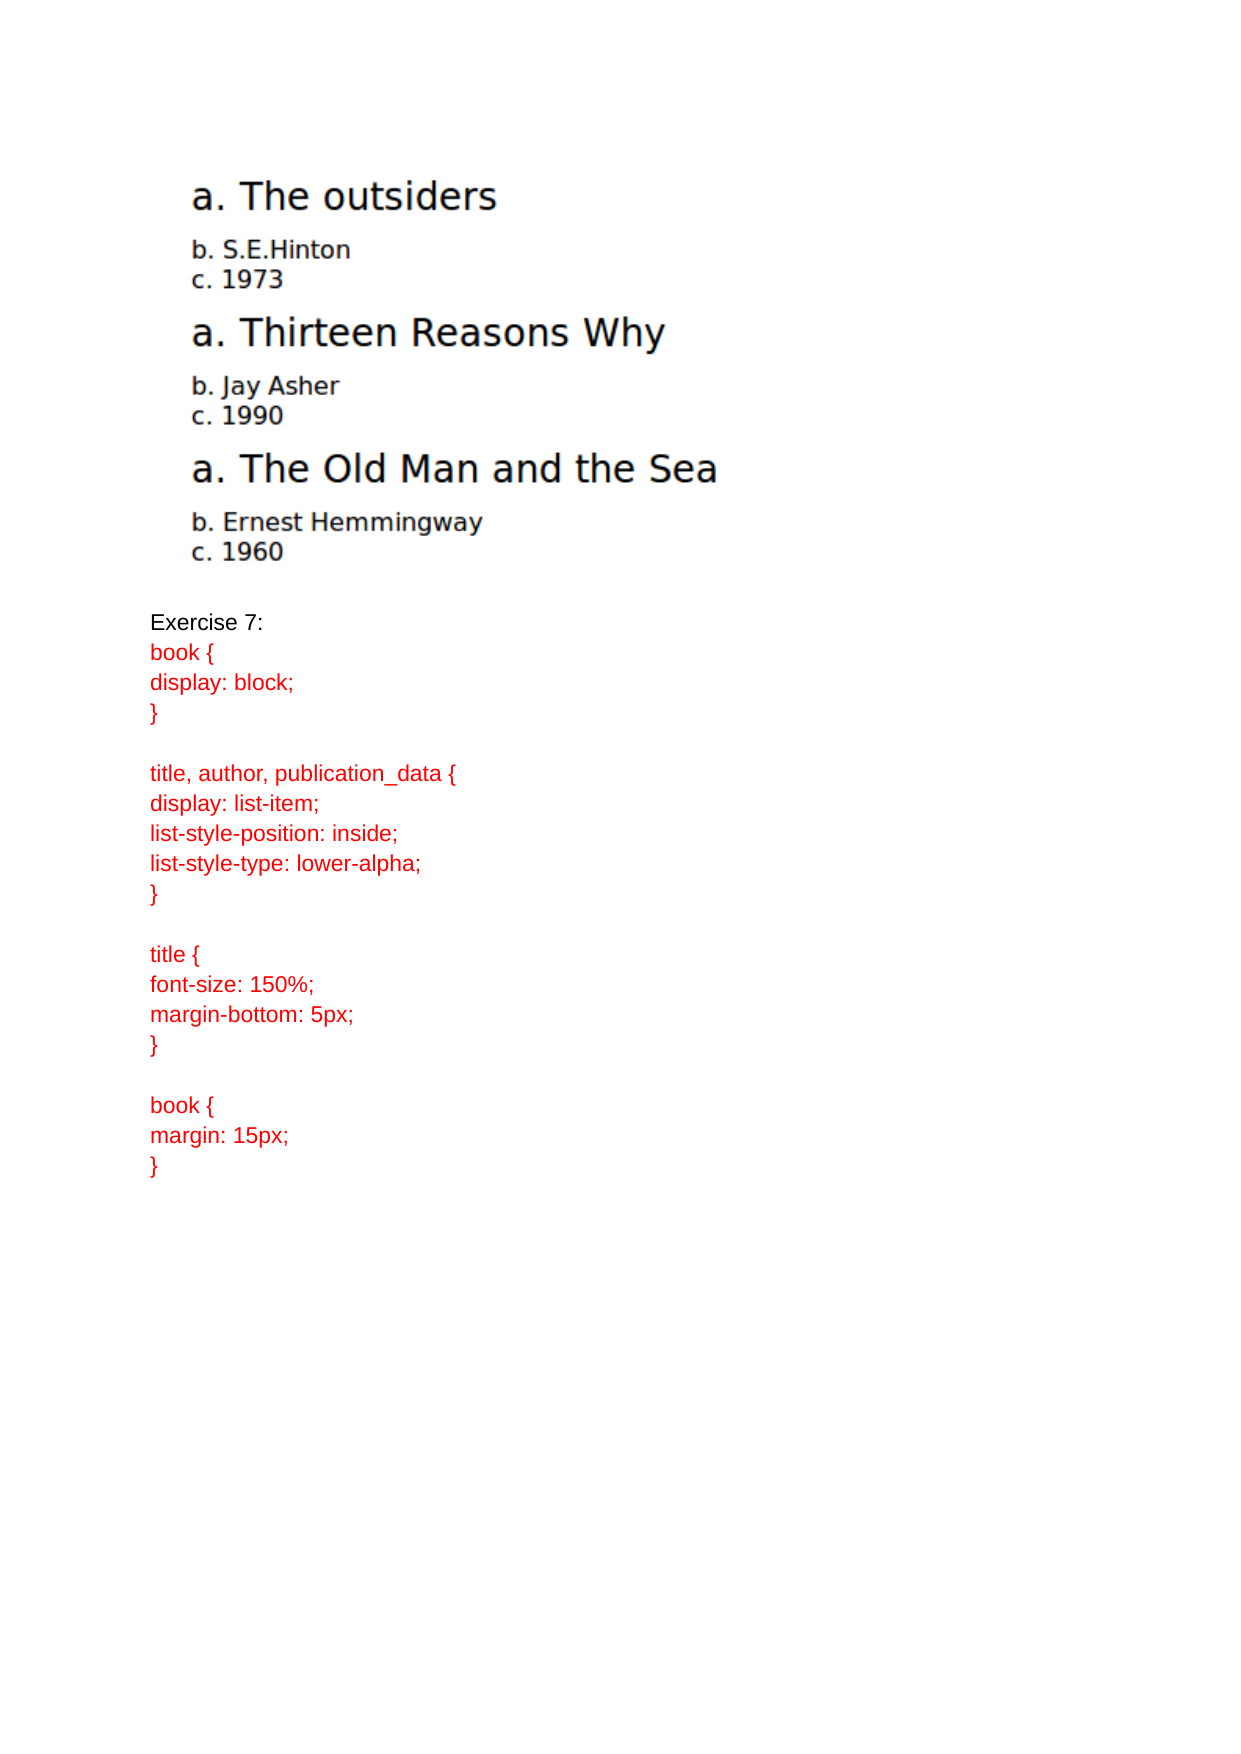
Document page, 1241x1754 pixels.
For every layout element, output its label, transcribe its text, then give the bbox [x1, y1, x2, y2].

text margin: 15px; [150, 1122, 1090, 1148]
picture [168, 168, 749, 586]
text font-size: 150%; [150, 971, 1090, 997]
text display: list-item; [150, 790, 1090, 816]
text margin-bottom: 5px; [150, 1001, 1090, 1028]
text display: block; [150, 669, 1090, 695]
text Exercise 7: [150, 608, 1090, 635]
text list-style-type: lower-alpha; [150, 850, 1090, 877]
text list-style-position: inside; [150, 820, 1090, 846]
text title { [150, 941, 1090, 967]
text } [150, 1152, 1090, 1179]
text title, author, publication_data { [150, 759, 1090, 786]
text } [150, 699, 1090, 726]
text book { [150, 639, 1090, 665]
text book { [150, 1092, 1090, 1118]
text } [150, 1031, 1090, 1058]
text } [150, 880, 1090, 907]
